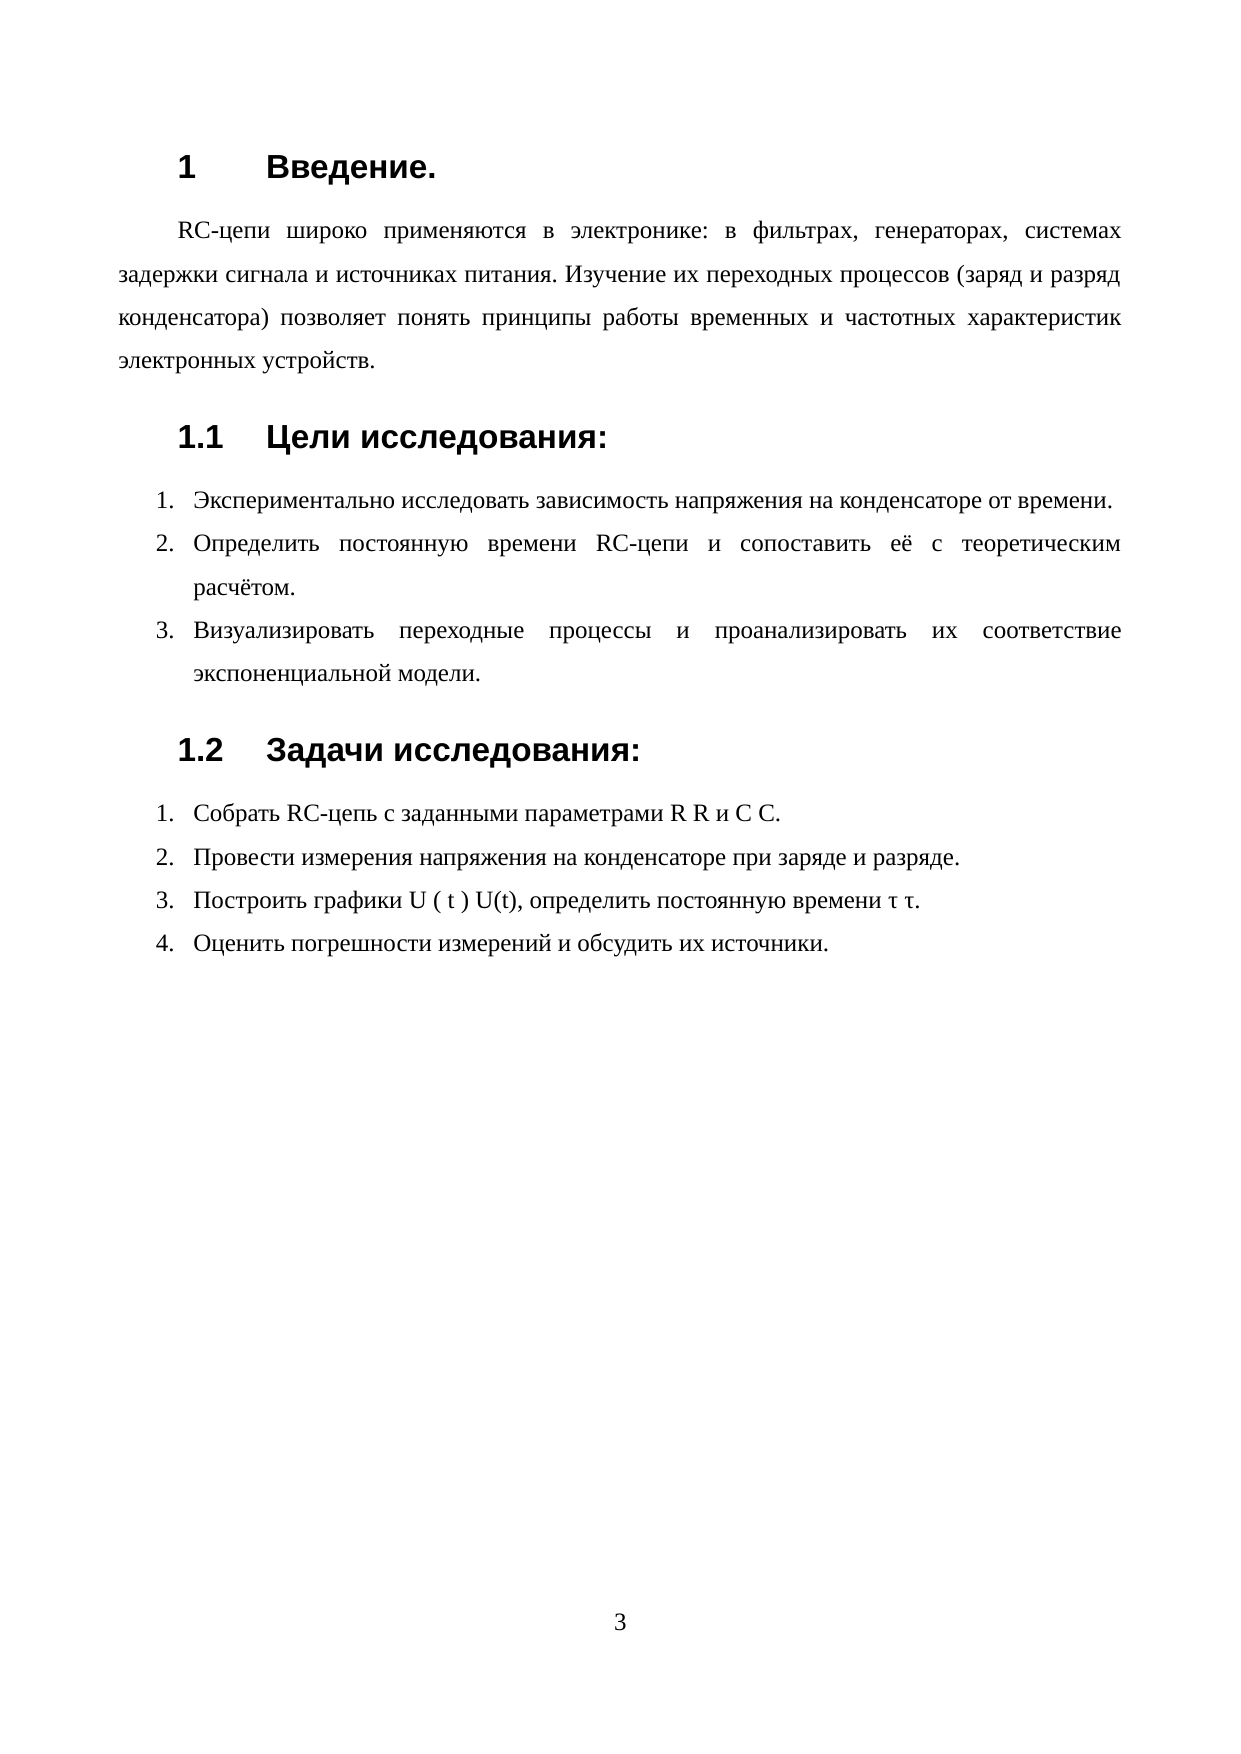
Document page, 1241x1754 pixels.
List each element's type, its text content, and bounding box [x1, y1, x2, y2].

subtitle Задачи исследования: [118, 731, 1122, 769]
list Визуализировать переходные процессы и проанализировать их соответствие экспоненциальной модели. [156, 615, 1122, 687]
list Собрать RC-цепь с заданными параметрами R R и C C. [156, 798, 1122, 827]
list Построить графики U ( t ) U(t), определить постоянную времени τ τ. [156, 885, 1122, 913]
list Определить постоянную времени RC-цепи и сопоставить её с теоретическим расчётом. [156, 528, 1122, 600]
list Экспериментально исследовать зависимость напряжения на конденсаторе от времени. [156, 485, 1122, 514]
text RC-цепи широко применяются в электронике: в фильтрах, генераторах, системах задержки сигнала и источниках питания. Изучение их переходных процессов (заряд и разряд конденсатора) позволяет понять принципы работы временных и частотных характеристик электронных устройств. [118, 216, 1122, 374]
list Провести измерения напряжения на конденсаторе при заряде и разряде. [156, 842, 1122, 870]
subtitle Цели исследования: [118, 417, 1122, 456]
subtitle Введение. [118, 148, 1122, 186]
list Оценить погрешности измерений и обсудить их источники. [156, 928, 1122, 957]
